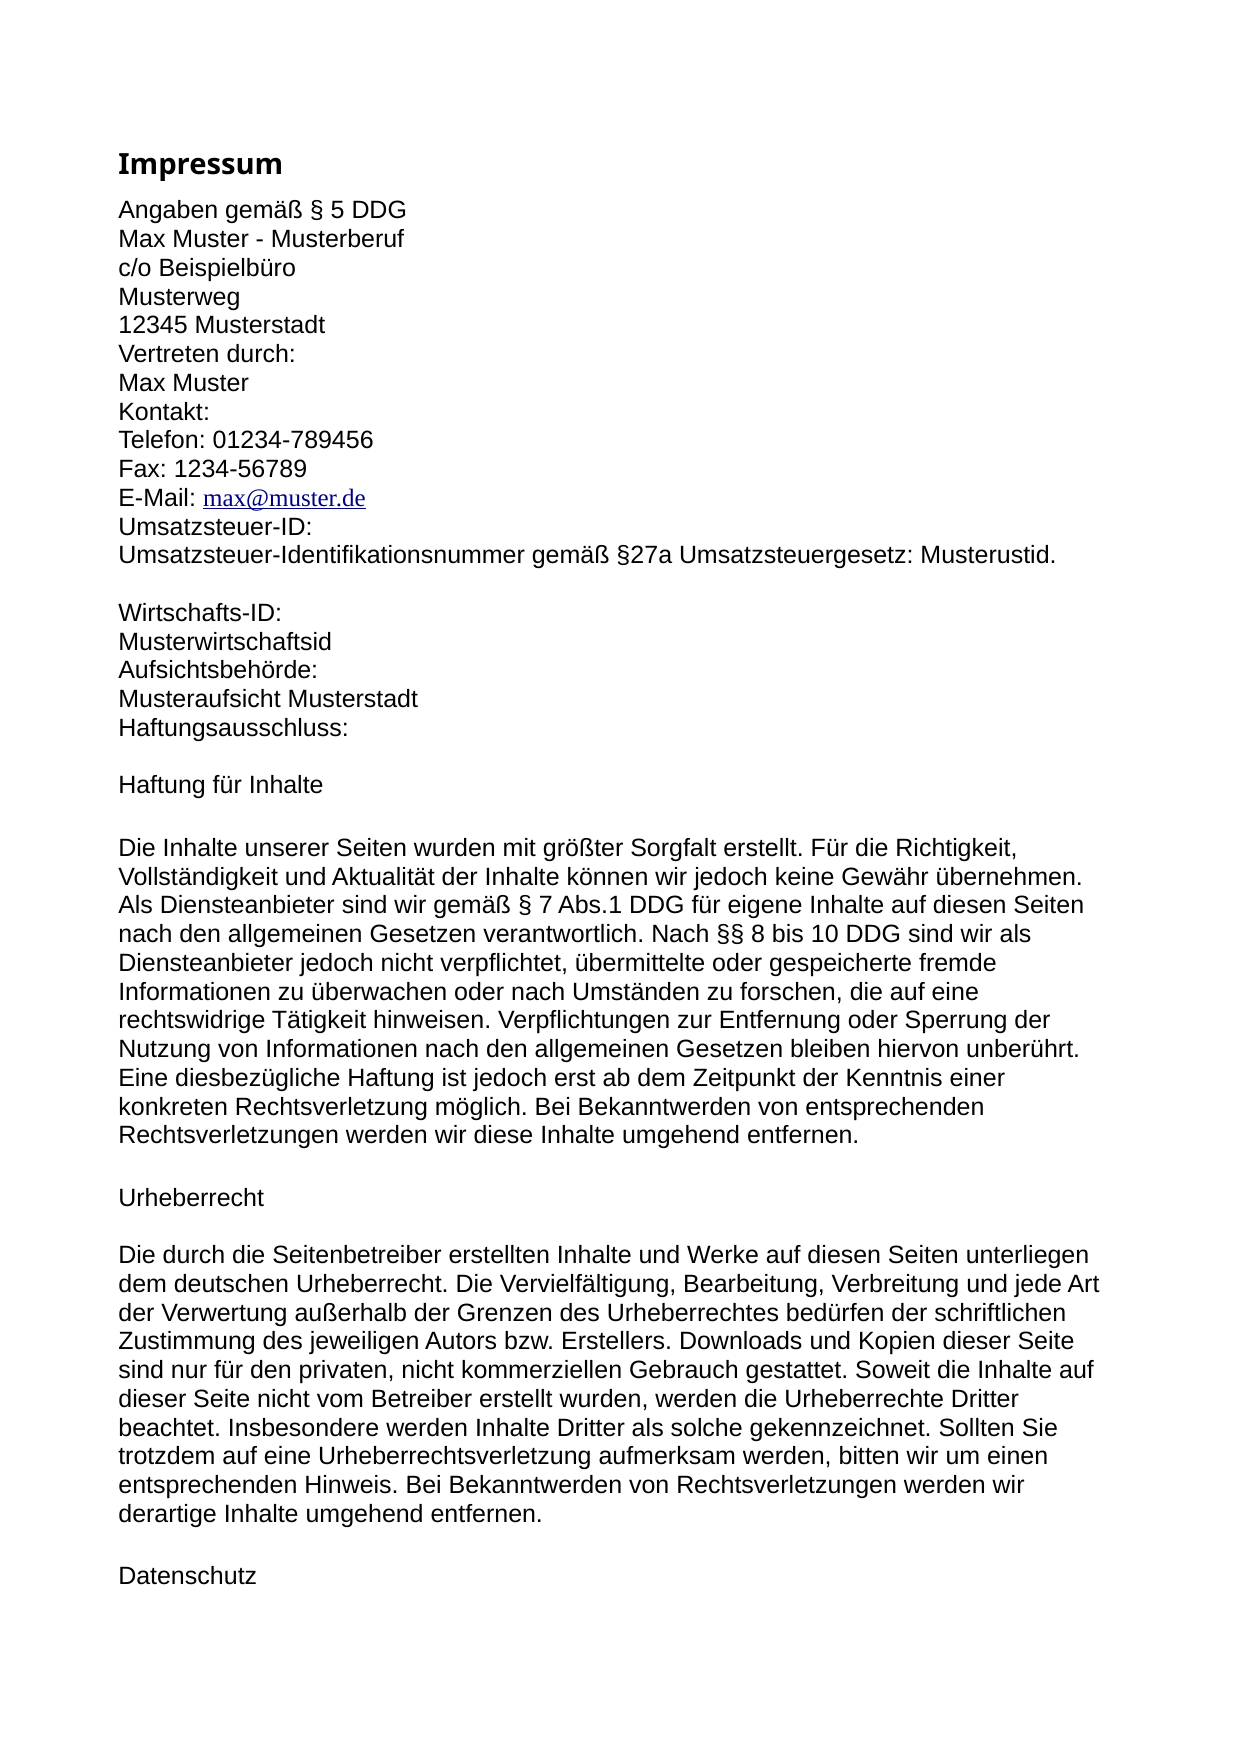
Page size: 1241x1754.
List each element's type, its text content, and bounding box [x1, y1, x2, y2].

text Angaben gemäß § 5 DDG [118, 195, 1122, 224]
text Vertreten durch: Max Muster [118, 339, 1122, 397]
subtitle Impressum [118, 143, 1122, 183]
text Haftungsausschluss: Haftung für Inhalte Die Inhalte unserer Seiten wurden mit größter Sorgfalt erstellt. Für die Richtigkeit, Vollständigkeit und Aktualität der Inhalte können wir jedoch keine Gewähr übernehmen. Als Diensteanbieter sind wir gemäß § 7 Abs.1 DDG für eigene Inhalte auf diesen Seiten nach den allgemeinen Gesetzen verantwortlich. Nach §§ 8 bis 10 DDG sind wir als Diensteanbieter jedoch nicht verpflichtet, übermittelte oder gespeicherte fremde Informationen zu überwachen oder nach Umständen zu forschen, die auf eine rechtswidrige Tätigkeit hinweisen. Verpflichtungen zur Entfernung oder Sperrung der Nutzung von Informationen nach den allgemeinen Gesetzen bleiben hiervon unberührt. Eine diesbezügliche Haftung ist jedoch erst ab dem Zeitpunkt der Kenntnis einer konkreten Rechtsverletzung möglich. Bei Bekanntwerden von entsprechenden Rechtsverletzungen werden wir diese Inhalte umgehend entfernen. Urheberrecht Die durch die Seitenbetreiber erstellten Inhalte und Werke auf diesen Seiten unterliegen dem deutschen Urheberrecht. Die Vervielfältigung, Bearbeitung, Verbreitung und jede Art der Verwertung außerhalb der Grenzen des Urheberrechtes bedürfen der schriftlichen Zustimmung des jeweiligen Autors bzw. Erstellers. Downloads und Kopien dieser Seite sind nur für den privaten, nicht kommerziellen Gebrauch gestattet. Soweit die Inhalte auf dieser Seite nicht vom Betreiber erstellt wurden, werden die Urheberrechte Dritter beachtet. Insbesondere werden Inhalte Dritter als solche gekennzeichnet. Sollten Sie trotzdem auf eine Urheberrechtsverletzung aufmerksam werden, bitten wir um einen entsprechenden Hinweis. Bei Bekanntwerden von Rechtsverletzungen werden wir derartige Inhalte umgehend entfernen. Datenschutz [118, 713, 1122, 1618]
text Max Muster - Musterberuf c/o Beispielbüro Musterweg 12345 Musterstadt [118, 224, 1122, 339]
text Umsatzsteuer-ID: Umsatzsteuer-Identifikationsnummer gemäß §27a Umsatzsteuergesetz: Musterustid. Wirtschafts-ID: Musterwirtschaftsid [118, 512, 1122, 655]
text Kontakt: Telefon: 01234-789456 Fax: 1234-56789 E-Mail: max@muster.de [118, 397, 1122, 512]
text Aufsichtsbehörde: Musteraufsicht Musterstadt [118, 655, 1122, 713]
